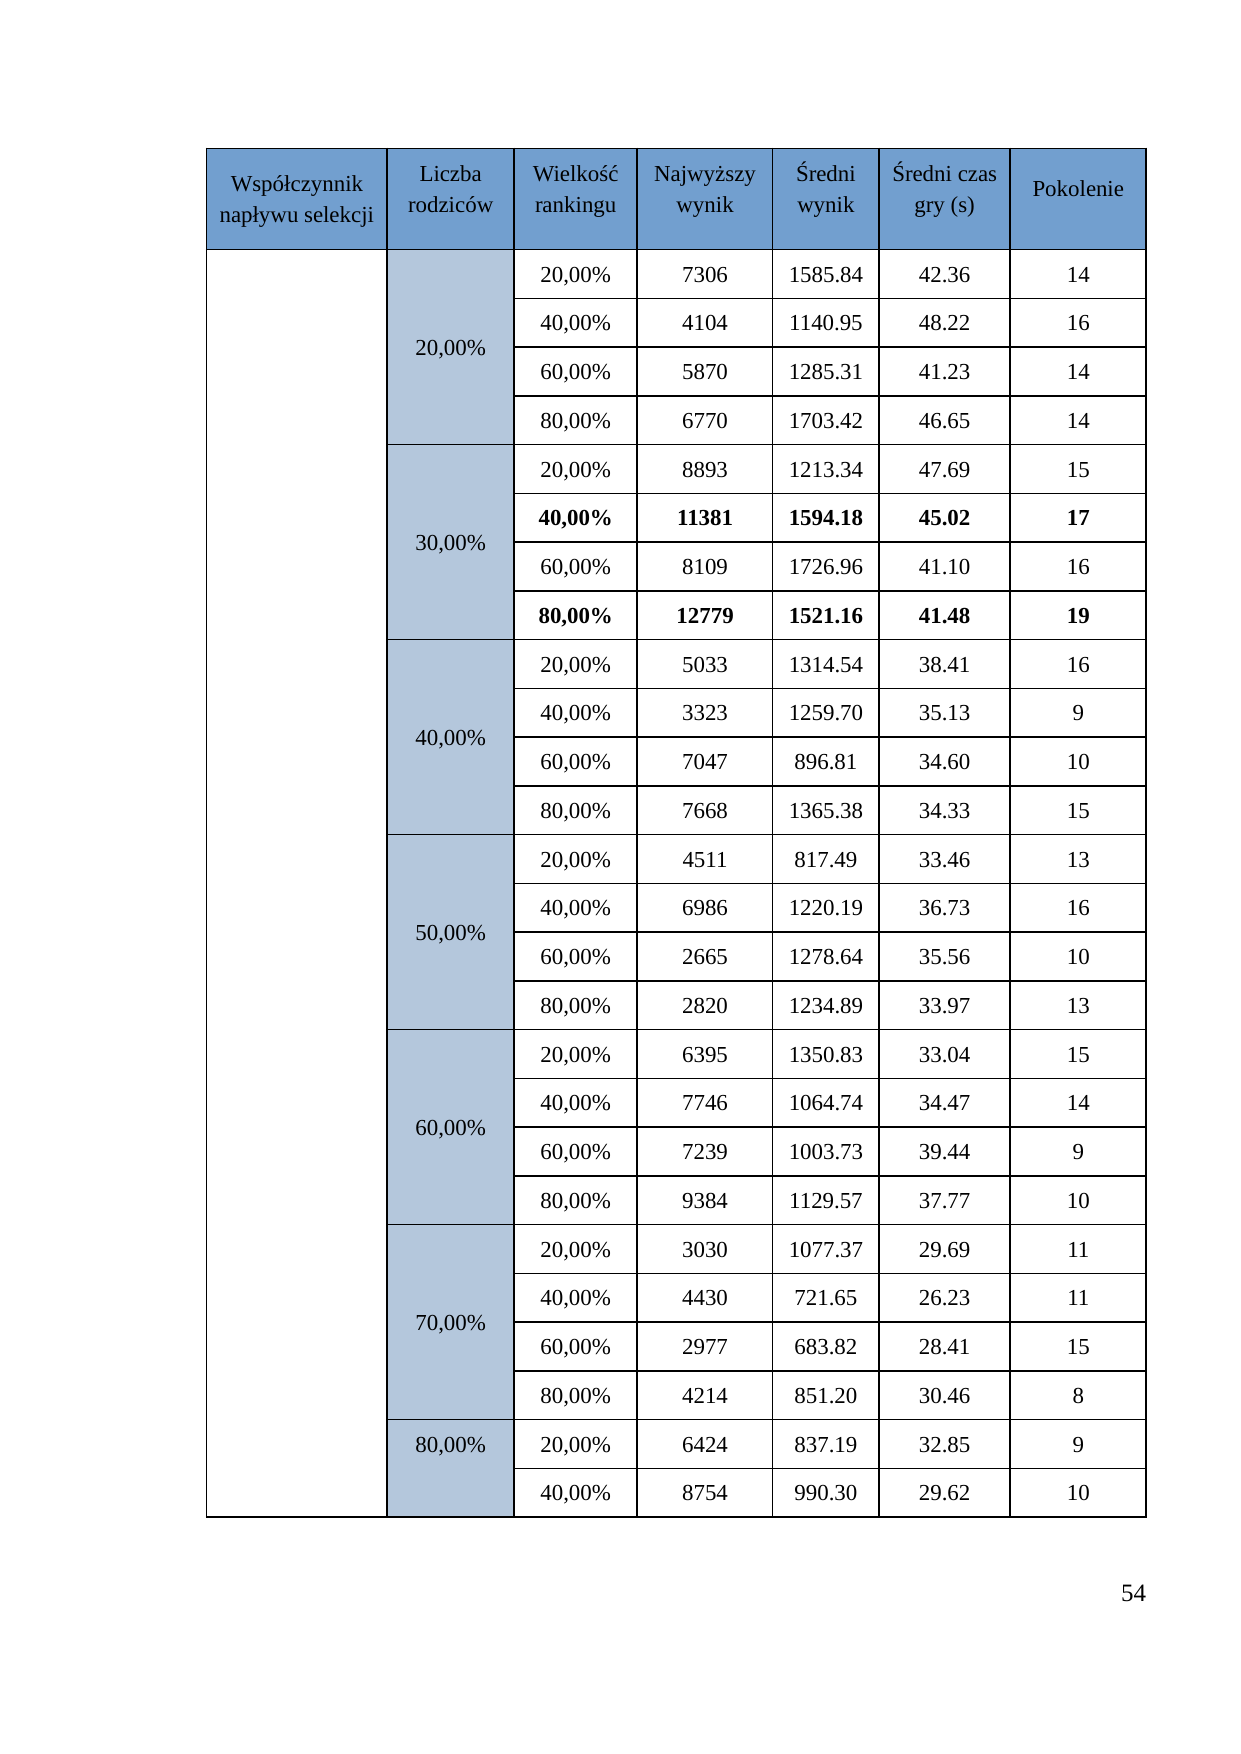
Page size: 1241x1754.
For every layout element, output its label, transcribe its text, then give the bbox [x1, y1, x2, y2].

table_cell 34.47 [880, 1079, 1009, 1126]
table_cell 15 [1011, 787, 1145, 834]
table_cell 41.23 [880, 348, 1009, 395]
table_cell 1521.16 [773, 592, 878, 639]
table_cell 46.65 [880, 397, 1009, 444]
table_cell 5033 [638, 640, 772, 687]
table_cell 1259.70 [773, 689, 878, 736]
table_cell 20,00% [515, 1030, 636, 1077]
table_cell 1585.84 [773, 250, 878, 297]
table_cell 8893 [638, 445, 772, 492]
table_cell 1350.83 [773, 1030, 878, 1077]
table_header Współczynnik napływu selekcji [207, 149, 386, 249]
table_cell 1703.42 [773, 397, 878, 444]
table_cell 40,00% [515, 689, 636, 736]
table_cell 10 [1011, 738, 1145, 785]
table_cell 1314.54 [773, 640, 878, 687]
table_cell 29.62 [880, 1469, 1009, 1516]
table_cell 40,00% [515, 1079, 636, 1126]
table_cell 29.69 [880, 1225, 1009, 1272]
table_cell 20,00% [515, 1225, 636, 1272]
table_cell 1129.57 [773, 1177, 878, 1224]
table_cell 1594.18 [773, 494, 878, 541]
table_cell 7047 [638, 738, 772, 785]
table_cell 16 [1011, 543, 1145, 590]
table_cell 1278.64 [773, 933, 878, 980]
table_cell 8 [1011, 1372, 1145, 1419]
table_cell 20,00% [515, 640, 636, 687]
table_cell 26.23 [880, 1274, 1009, 1321]
table_cell 1726.96 [773, 543, 878, 590]
table_cell 80,00% [515, 592, 636, 639]
table_cell 2977 [638, 1323, 772, 1370]
table_cell 3323 [638, 689, 772, 736]
table_cell 8754 [638, 1469, 772, 1516]
table_cell 7668 [638, 787, 772, 834]
table_header Liczba rodziców [388, 149, 513, 249]
table_cell 12779 [638, 592, 772, 639]
table_cell 16 [1011, 299, 1145, 346]
table_cell 80,00% [515, 397, 636, 444]
table_cell 16 [1011, 640, 1145, 687]
table_cell 1220.19 [773, 884, 878, 931]
table_cell 5870 [638, 348, 772, 395]
table_cell 30,00% [388, 445, 513, 639]
table_cell 896.81 [773, 738, 878, 785]
table_cell 15 [1011, 1323, 1145, 1370]
table_cell 1365.38 [773, 787, 878, 834]
table_cell 9 [1011, 1128, 1145, 1175]
table_cell 60,00% [515, 738, 636, 785]
table_cell 40,00% [515, 1274, 636, 1321]
table_cell 4214 [638, 1372, 772, 1419]
table_cell 15 [1011, 1030, 1145, 1077]
table_cell 80,00% [515, 787, 636, 834]
table_cell 1003.73 [773, 1128, 878, 1175]
table_cell 16 [1011, 884, 1145, 931]
table_cell 70,00% [388, 1225, 513, 1419]
table_cell 60,00% [515, 543, 636, 590]
table_cell 33.97 [880, 982, 1009, 1029]
table_cell 3030 [638, 1225, 772, 1272]
table_cell 33.46 [880, 835, 1009, 882]
table_cell 9 [1011, 689, 1145, 736]
table_cell 19 [1011, 592, 1145, 639]
table_cell 80,00% [515, 1372, 636, 1419]
table_header Średni wynik [773, 149, 878, 249]
table_cell 2820 [638, 982, 772, 1029]
table_cell 683.82 [773, 1323, 878, 1370]
table_cell 40,00% [515, 494, 636, 541]
table_cell 10 [1011, 1177, 1145, 1224]
table_cell 721.65 [773, 1274, 878, 1321]
table_cell 80,00% [388, 1420, 513, 1516]
table_header Średni czas gry (s) [880, 149, 1009, 249]
table_cell 20,00% [515, 835, 636, 882]
table_cell 34.60 [880, 738, 1009, 785]
table_cell 60,00% [515, 1128, 636, 1175]
table_cell 42.36 [880, 250, 1009, 297]
table_cell 6986 [638, 884, 772, 931]
table_cell 11381 [638, 494, 772, 541]
table_cell 60,00% [515, 348, 636, 395]
table_cell 851.20 [773, 1372, 878, 1419]
table_cell 39.44 [880, 1128, 1009, 1175]
table_cell 7239 [638, 1128, 772, 1175]
table_cell 1285.31 [773, 348, 878, 395]
table_cell 45.02 [880, 494, 1009, 541]
table_cell 1213.34 [773, 445, 878, 492]
table_cell 80,00% [515, 982, 636, 1029]
table_cell 40,00% [515, 1469, 636, 1516]
table_cell 10 [1011, 1469, 1145, 1516]
table_header Wielkość rankingu [515, 149, 636, 249]
table_cell 35.13 [880, 689, 1009, 736]
table_cell 7306 [638, 250, 772, 297]
table_cell 8109 [638, 543, 772, 590]
table_cell 14 [1011, 1079, 1145, 1126]
table_cell 14 [1011, 348, 1145, 395]
table_cell 6770 [638, 397, 772, 444]
table_cell [207, 250, 386, 1516]
table_cell 41.10 [880, 543, 1009, 590]
table_cell 7746 [638, 1079, 772, 1126]
table_cell 60,00% [388, 1030, 513, 1224]
table_cell 817.49 [773, 835, 878, 882]
table_cell 2665 [638, 933, 772, 980]
table_cell 20,00% [515, 1420, 636, 1467]
table_cell 4104 [638, 299, 772, 346]
table_header Najwyższy wynik [638, 149, 772, 249]
table_cell 38.41 [880, 640, 1009, 687]
table_cell 11 [1011, 1225, 1145, 1272]
table_cell 35.56 [880, 933, 1009, 980]
table_cell 33.04 [880, 1030, 1009, 1077]
table_cell 14 [1011, 250, 1145, 297]
table_cell 20,00% [515, 250, 636, 297]
table_cell 41.48 [880, 592, 1009, 639]
table_cell 1234.89 [773, 982, 878, 1029]
table_header Pokolenie [1011, 149, 1145, 249]
table_cell 40,00% [515, 884, 636, 931]
table_cell 6424 [638, 1420, 772, 1467]
table_cell 9 [1011, 1420, 1145, 1467]
table_cell 1077.37 [773, 1225, 878, 1272]
table_cell 837.19 [773, 1420, 878, 1467]
table_cell 80,00% [515, 1177, 636, 1224]
table_cell 20,00% [388, 250, 513, 444]
table_cell 32.85 [880, 1420, 1009, 1467]
table_cell 1064.74 [773, 1079, 878, 1126]
table_cell 4511 [638, 835, 772, 882]
table_cell 36.73 [880, 884, 1009, 931]
table_cell 37.77 [880, 1177, 1009, 1224]
table_cell 4430 [638, 1274, 772, 1321]
table_cell 13 [1011, 982, 1145, 1029]
table_cell 11 [1011, 1274, 1145, 1321]
table_cell 14 [1011, 397, 1145, 444]
table_cell 28.41 [880, 1323, 1009, 1370]
table_cell 990.30 [773, 1469, 878, 1516]
table_cell 40,00% [515, 299, 636, 346]
table_cell 15 [1011, 445, 1145, 492]
table_cell 10 [1011, 933, 1145, 980]
table_cell 9384 [638, 1177, 772, 1224]
table_cell 20,00% [515, 445, 636, 492]
table_cell 1140.95 [773, 299, 878, 346]
table_cell 50,00% [388, 835, 513, 1029]
table_cell 60,00% [515, 933, 636, 980]
table_cell 6395 [638, 1030, 772, 1077]
table_cell 40,00% [388, 640, 513, 834]
table_cell 48.22 [880, 299, 1009, 346]
table_cell 30.46 [880, 1372, 1009, 1419]
table_cell 13 [1011, 835, 1145, 882]
table_cell 60,00% [515, 1323, 636, 1370]
table_cell 47.69 [880, 445, 1009, 492]
table_cell 34.33 [880, 787, 1009, 834]
table_cell 17 [1011, 494, 1145, 541]
